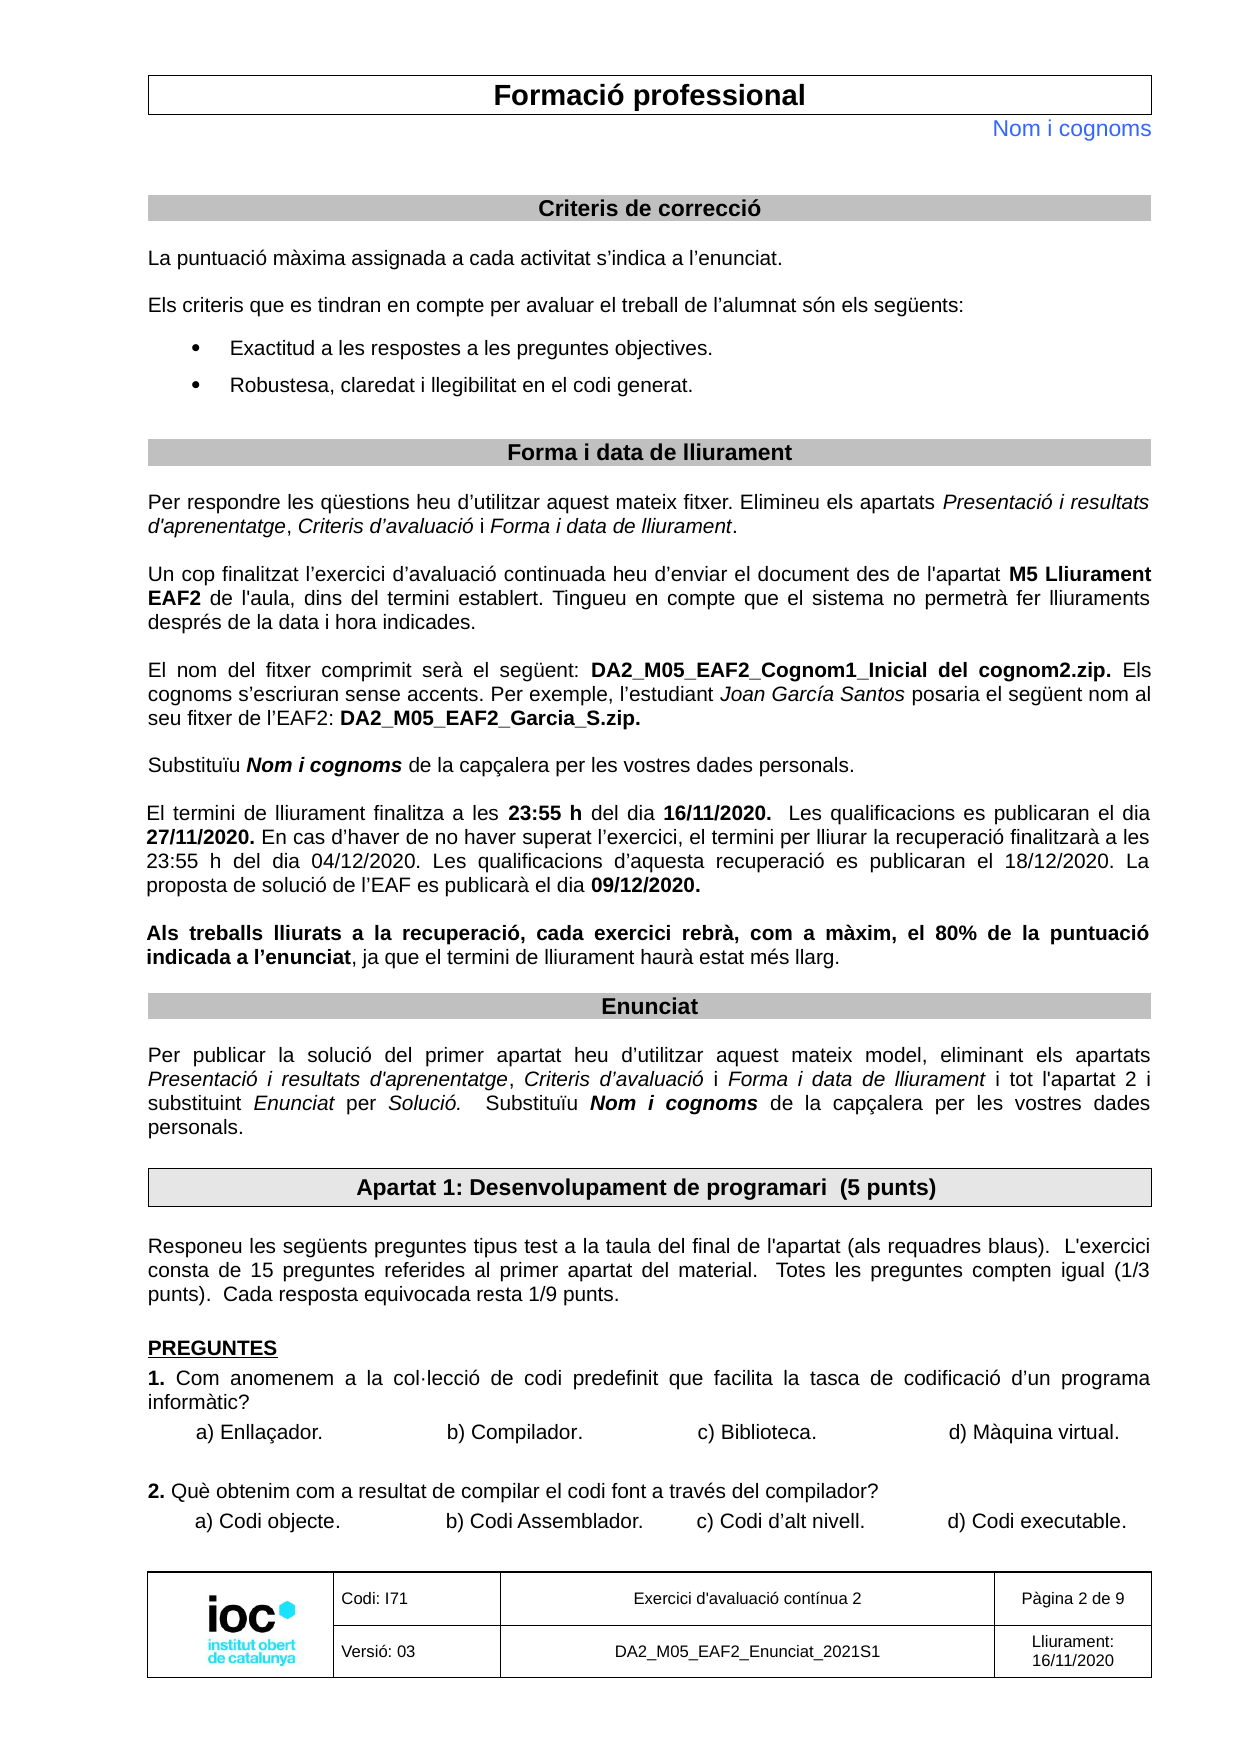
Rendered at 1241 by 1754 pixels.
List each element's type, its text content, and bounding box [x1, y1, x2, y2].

text Forma i data de lliurament [148, 439, 1151, 466]
text Substituïu Nom i cognoms de la capçalera per les vostres dades personals. [148, 753, 1151, 777]
text Un cop finalitzat l’exercici d’avaluació continuada heu d’enviar el document des de l'apartat M5 Lliurament EAF2 de l'aula, dins del termini establert. Tingueu en compte que el sistema no permetrà fer lliuraments després de la data i hora indicades. [148, 562, 1151, 633]
text Per publicar la solució del primer apartat heu d’utilitzar aquest mateix model, eliminant els apartats Presentació i resultats d'aprenentatge, Criteris d’avaluació i Forma i data de lliurament i tot l'apartat 2 i substituint Enunciat per Solució. Substituïu Nom i cognoms de la capçalera per les vostres dades personals. [148, 1043, 1151, 1139]
text Enunciat [148, 993, 1151, 1019]
text d) Codi executable. [947, 1509, 1151, 1533]
text La puntuació màxima assignada a cada activitat s’indica a l’enunciat. [148, 245, 1151, 269]
text Responeu les següents preguntes tipus test a la taula del final de l'apartat (als requadres blaus). L'exercici consta de 15 preguntes referides al primer apartat del material. Totes les preguntes compten igual (1/3 punts). Cada resposta equivocada resta 1/9 punts. [148, 1234, 1151, 1306]
text 2. Què obtenim com a resultat de compilar el codi font a través del compilador? [148, 1479, 1151, 1503]
text b) Codi Assemblador. [446, 1509, 649, 1533]
table_header Apartat 1: Desenvolupament de programari (5 punts) [149, 1169, 1151, 1206]
text a) Codi objecte. [194, 1509, 399, 1533]
text Criteris de correcció [148, 195, 1151, 221]
text Els criteris que es tindran en compte per avaluar el treball de l’alumnat són els següents: [148, 293, 1151, 317]
picture [195, 1581, 309, 1677]
text c) Biblioteca. [697, 1419, 901, 1443]
text Per respondre les qüestions heu d’utilitzar aquest mateix fitxer. Elimineu els apartats Presentació i resultats d'aprenentatge, Criteris d’avaluació i Forma i data de lliurament. [148, 490, 1151, 538]
text c) Codi d’alt nivell. [696, 1509, 901, 1533]
text PREGUNTES [148, 1336, 1151, 1360]
text d) Màquina virtual. [948, 1419, 1151, 1443]
text El termini de lliurament finalitza a les 23:55 h del dia 16/11/2020. Les qualificacions es publicaran el dia 27/11/2020. En cas d’haver de no haver superat l’exercici, el termini per lliurar la recuperació finalitzarà a les 23:55 h del dia 04/12/2020. Les qualificacions d’aquesta recuperació es publicaran el 18/12/2020. La proposta de solució de l’EAF es publicarà el dia 09/12/2020. [146, 801, 1151, 897]
list Robustesa, claredat i llegibilitat en el codi generat. [192, 372, 1151, 397]
text El nom del fitxer comprimit serà el següent: DA2_M05_EAF2_Cognom1_Inicial del cognom2.zip. Els cognoms s’escriuran sense accents. Per exemple, l’estudiant Joan García Santos posaria el següent nom al seu fitxer de l’EAF2: DA2_M05_EAF2_Garcia_S.zip. [148, 657, 1151, 729]
text 1. Com anomenem a la col·lecció de codi predefinit que facilita la tasca de codificació d’un programa informàtic? [148, 1366, 1151, 1414]
text Als treballs lliurats a la recuperació, cada exercici rebrà, com a màxim, el 80% de la puntuació indicada a l’enunciat, ja que el termini de lliurament haurà estat més llarg. [146, 921, 1151, 969]
text b) Compilador. [447, 1419, 649, 1443]
list Exactitud a les respostes a les preguntes objectives. [192, 336, 1151, 360]
text a) Enllaçador. [196, 1419, 399, 1443]
